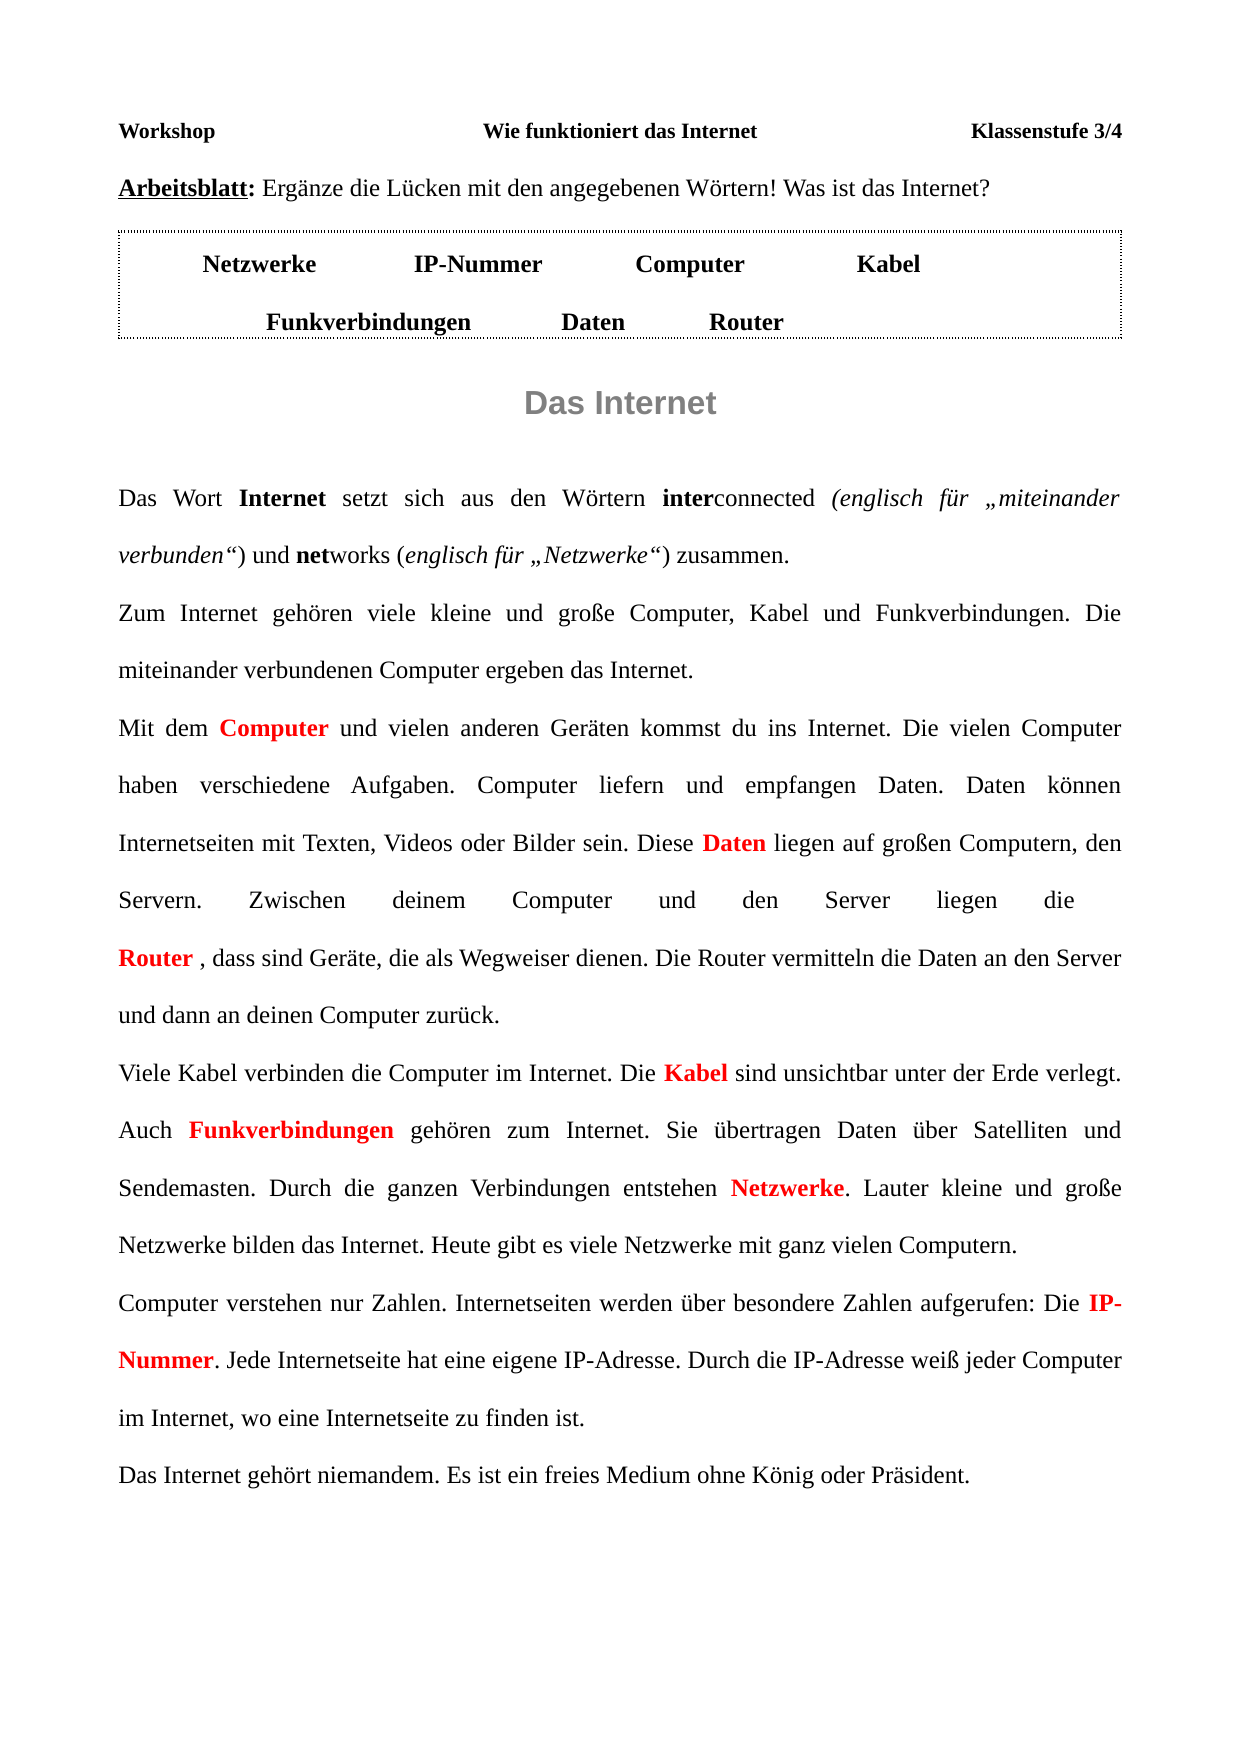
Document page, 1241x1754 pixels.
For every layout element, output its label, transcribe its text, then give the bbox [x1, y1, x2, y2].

text Netzwerke IP-Nummer Computer Kabel Funkverbindungen Daten Router [118, 230, 1122, 339]
text Mit dem Computer und vielen anderen Geräten kommst du ins Internet. Die vielen Computer haben verschiedene Aufgaben. Computer liefern und empfangen Daten. Daten können Internetseiten mit Texten, Videos oder Bilder sein. Diese Daten liegen auf großen Computern, den Servern. Zwischen deinem Computer und den Server liegen die Router , dass sind Geräte, die als Wegweiser dienen. Die Router vermitteln die Daten an den Server und dann an deinen Computer zurück. [118, 713, 1122, 1029]
text Viele Kabel verbinden die Computer im Internet. Die Kabel sind unsichtbar unter der Erde verlegt. Auch Funkverbindungen gehören zum Internet. Sie übertragen Daten über Satelliten und Sendemasten. Durch die ganzen Verbindungen entstehen Netzwerke. Lauter kleine und große Netzwerke bilden das Internet. Heute gibt es viele Netzwerke mit ganz vielen Computern. [118, 1058, 1122, 1259]
text Computer verstehen nur Zahlen. Internetseiten werden über besondere Zahlen aufgerufen: Die IP-Nummer. Jede Internetseite hat eine eigene IP-Adresse. Durch die IP-Adresse weiß jeder Computer im Internet, wo eine Internetseite zu finden ist. [118, 1288, 1122, 1432]
text Das Internet gehört niemandem. Es ist ein freies Medium ohne König oder Präsident. [118, 1460, 1122, 1489]
text Arbeitsblatt: Ergänze die Lücken mit den angegebenen Wörtern! Was ist das Internet? [118, 173, 1122, 202]
text Das Wort Internet setzt sich aus den Wörtern interconnected (englisch für „miteinander verbunden“) und networks (englisch für „Netzwerke“) zusammen. [118, 483, 1122, 569]
text Zum Internet gehören viele kleine und große Computer, Kabel und Funkverbindungen. Die miteinander verbundenen Computer ergeben das Internet. [118, 598, 1122, 684]
subtitle Das Internet [118, 383, 1122, 421]
